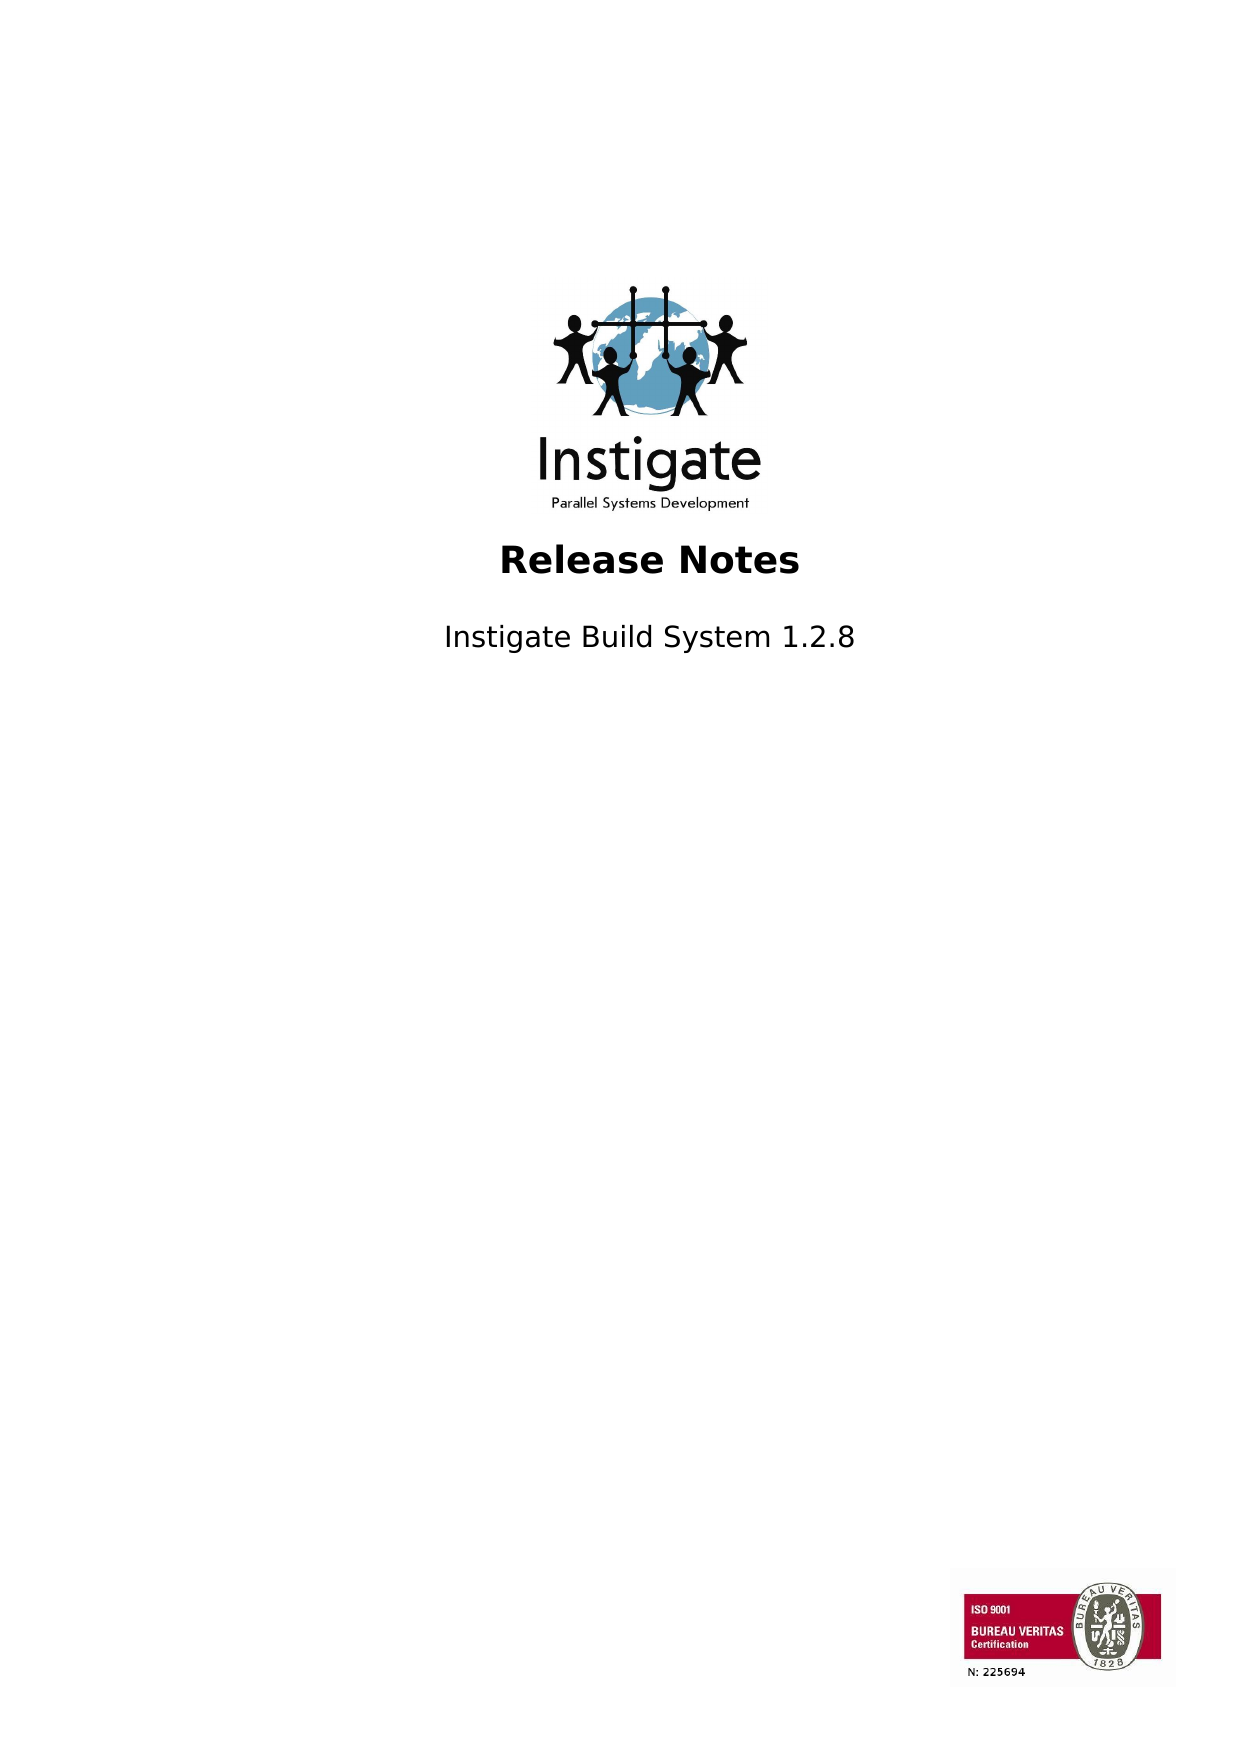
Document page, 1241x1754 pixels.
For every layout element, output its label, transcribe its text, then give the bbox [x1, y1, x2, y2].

picture [949, 1568, 1176, 1687]
subtitle Instigate Build System 1.2.8 [118, 620, 1181, 654]
title Release Notes [118, 539, 1181, 582]
picture [531, 277, 768, 514]
